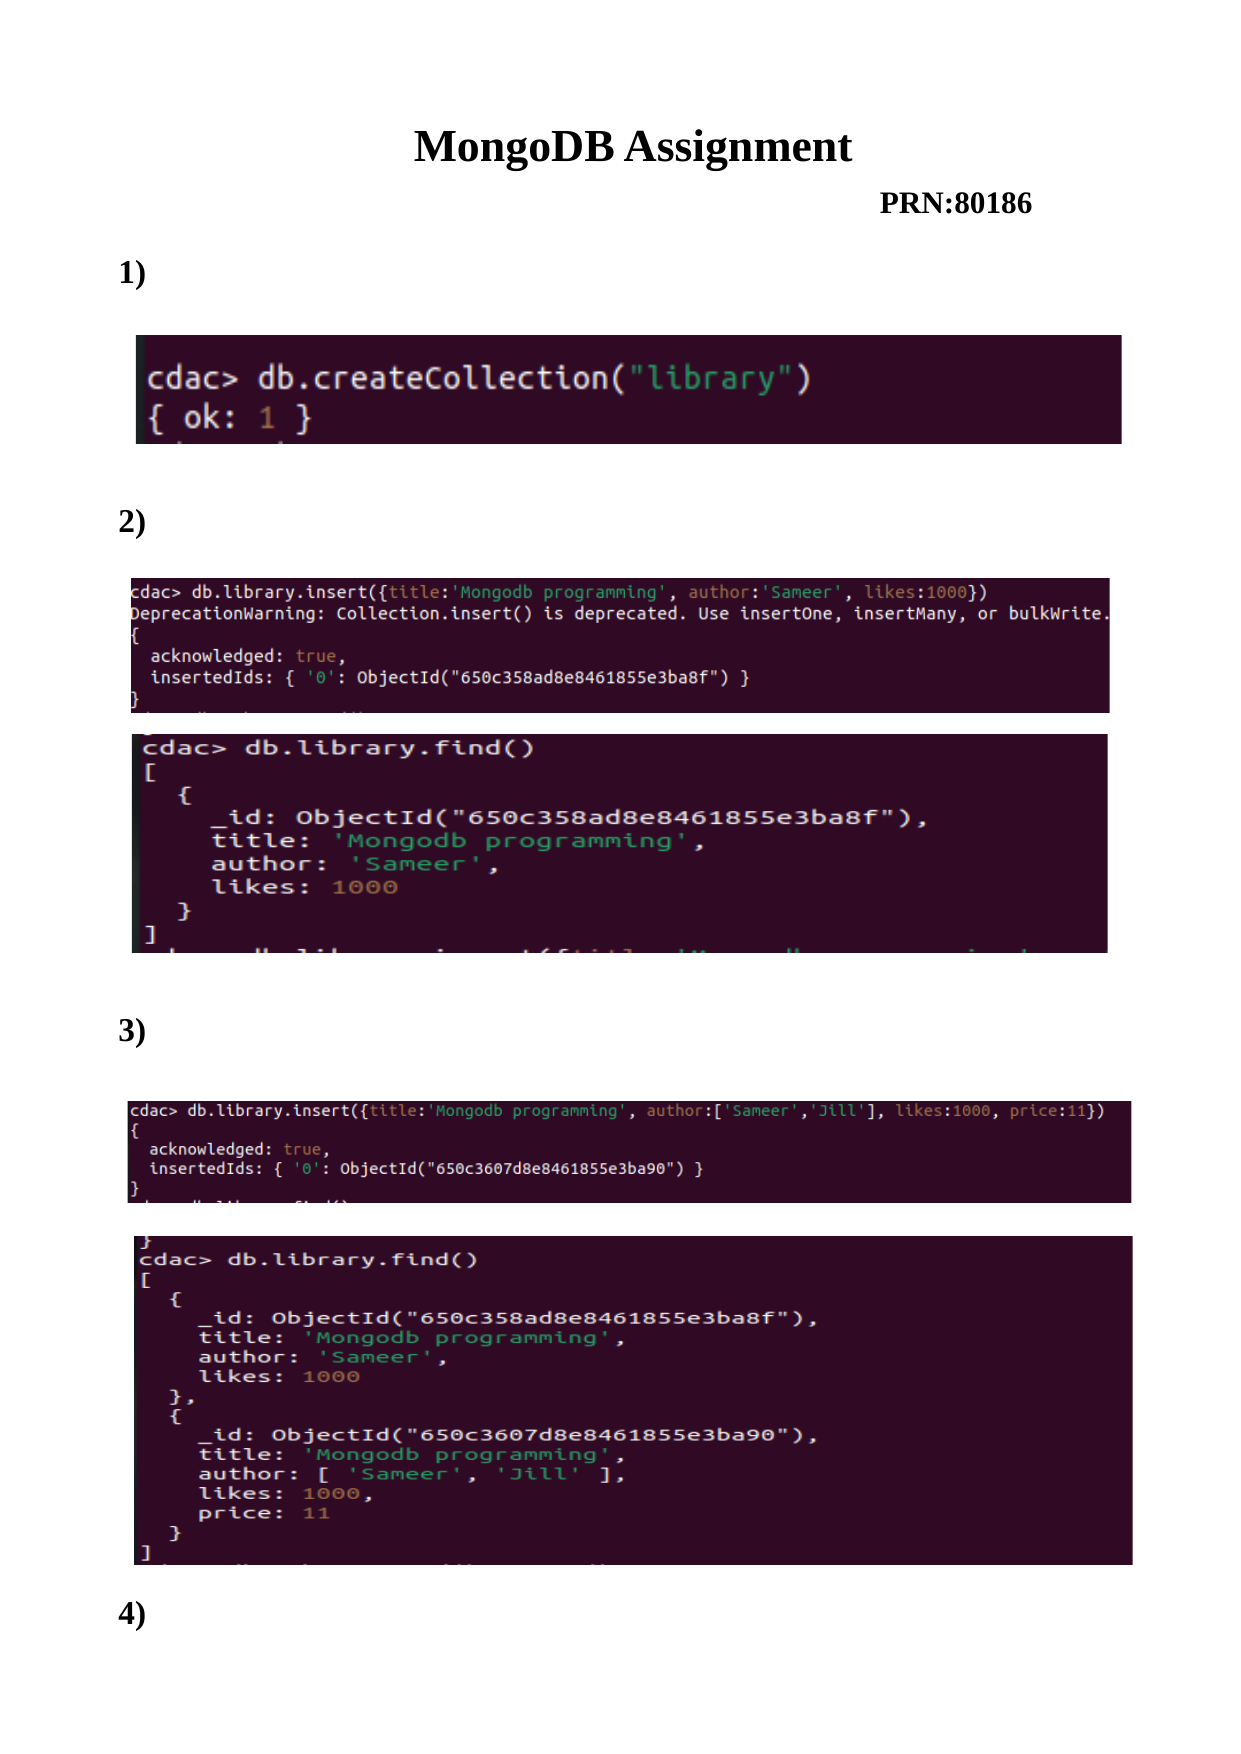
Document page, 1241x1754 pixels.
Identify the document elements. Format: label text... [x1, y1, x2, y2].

text 1) [118, 252, 1122, 291]
picture [127, 1101, 1132, 1203]
text 4) [118, 1593, 1122, 1631]
text MongoDB Assignment [118, 118, 1122, 171]
text PRN:80186 [118, 171, 1122, 223]
picture [134, 1236, 1133, 1565]
picture [135, 335, 1122, 444]
picture [131, 578, 1110, 713]
text 2) [118, 501, 1122, 539]
text 3) [118, 1010, 1122, 1049]
picture [131, 734, 1108, 953]
